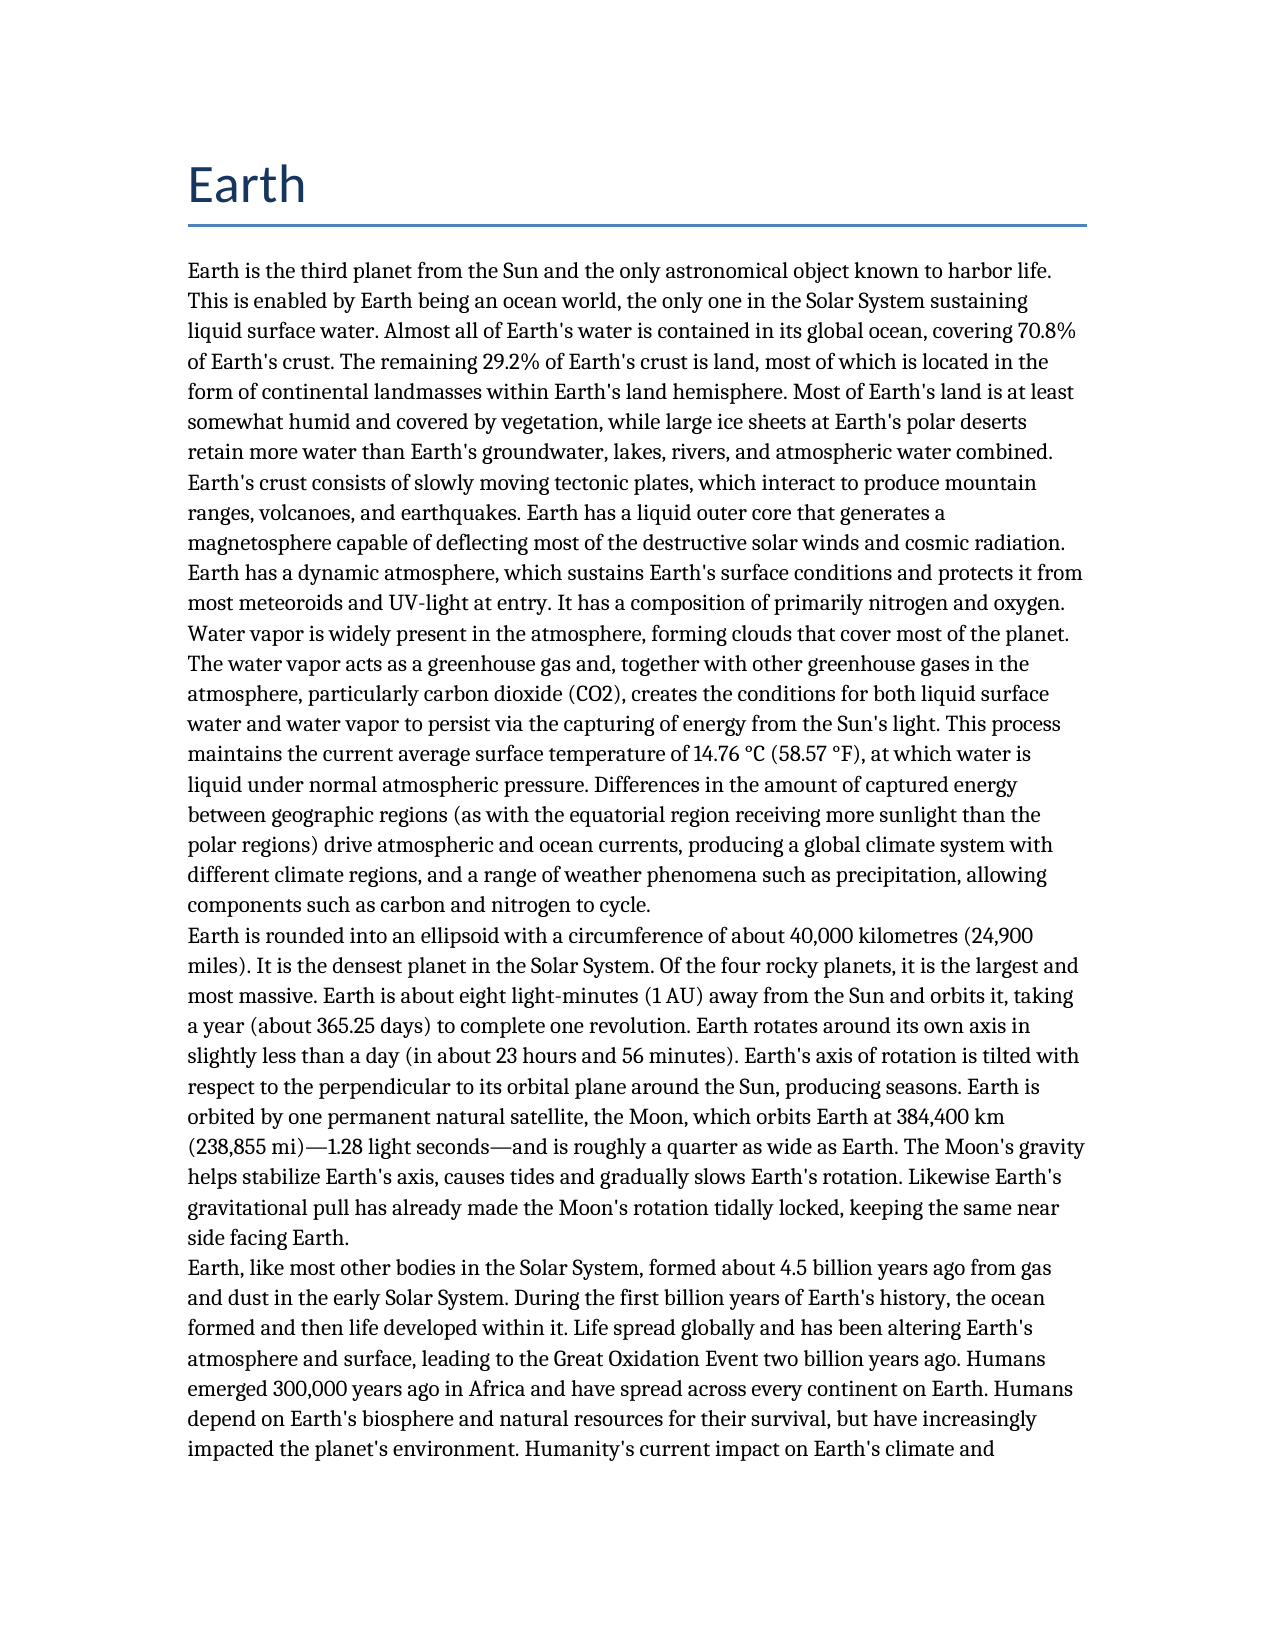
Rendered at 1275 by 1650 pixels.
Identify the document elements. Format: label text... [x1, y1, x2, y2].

title Earth [187, 150, 1087, 227]
text Earth is the third planet from the Sun and the only astronomical object known to harbor life. This is enabled by Earth being an ocean world, the only one in the Solar System sustaining liquid surface water. Almost all of Earth's water is contained in its global ocean, covering 70.8% of Earth's crust. The remaining 29.2% of Earth's crust is land, most of which is located in the form of continental landmasses within Earth's land hemisphere. Most of Earth's land is at least somewhat humid and covered by vegetation, while large ice sheets at Earth's polar deserts retain more water than Earth's groundwater, lakes, rivers, and atmospheric water combined. Earth's crust consists of slowly moving tectonic plates, which interact to produce mountain ranges, volcanoes, and earthquakes. Earth has a liquid outer core that generates a magnetosphere capable of deflecting most of the destructive solar winds and cosmic radiation. Earth has a dynamic atmosphere, which sustains Earth's surface conditions and protects it from most meteoroids and UV-light at entry. It has a composition of primarily nitrogen and oxygen. Water vapor is widely present in the atmosphere, forming clouds that cover most of the planet. The water vapor acts as a greenhouse gas and, together with other greenhouse gases in the atmosphere, particularly carbon dioxide (CO2), creates the conditions for both liquid surface water and water vapor to persist via the capturing of energy from the Sun's light. This process maintains the current average surface temperature of 14.76 °C (58.57 °F), at which water is liquid under normal atmospheric pressure. Differences in the amount of captured energy between geographic regions (as with the equatorial region receiving more sunlight than the polar regions) drive atmospheric and ocean currents, producing a global climate system with different climate regions, and a range of weather phenomena such as precipitation, allowing components such as carbon and nitrogen to cycle. Earth is rounded into an ellipsoid with a circumference of about 40,000 kilometres (24,900 miles). It is the densest planet in the Solar System. Of the four rocky planets, it is the largest and most massive. Earth is about eight light-minutes (1 AU) away from the Sun and orbits it, taking a year (about 365.25 days) to complete one revolution. Earth rotates around its own axis in slightly less than a day (in about 23 hours and 56 minutes). Earth's axis of rotation is tilted with respect to the perpendicular to its orbital plane around the Sun, producing seasons. Earth is orbited by one permanent natural satellite, the Moon, which orbits Earth at 384,400 km (238,855 mi)—1.28 light seconds—and is roughly a quarter as wide as Earth. The Moon's gravity helps stabilize Earth's axis, causes tides and gradually slows Earth's rotation. Likewise Earth's gravitational pull has already made the Moon's rotation tidally locked, keeping the same near side facing Earth. Earth, like most other bodies in the Solar System, formed about 4.5 billion years ago from gas and dust in the early Solar System. During the first billion years of Earth's history, the ocean formed and then life developed within it. Life spread globally and has been altering Earth's atmosphere and surface, leading to the Great Oxidation Event two billion years ago. Humans emerged 300,000 years ago in Africa and have spread across every continent on Earth. Humans depend on Earth's biosphere and natural resources for their survival, but have increasingly impacted the planet's environment. Humanity's current impact on Earth's climate and [187, 258, 1087, 1462]
